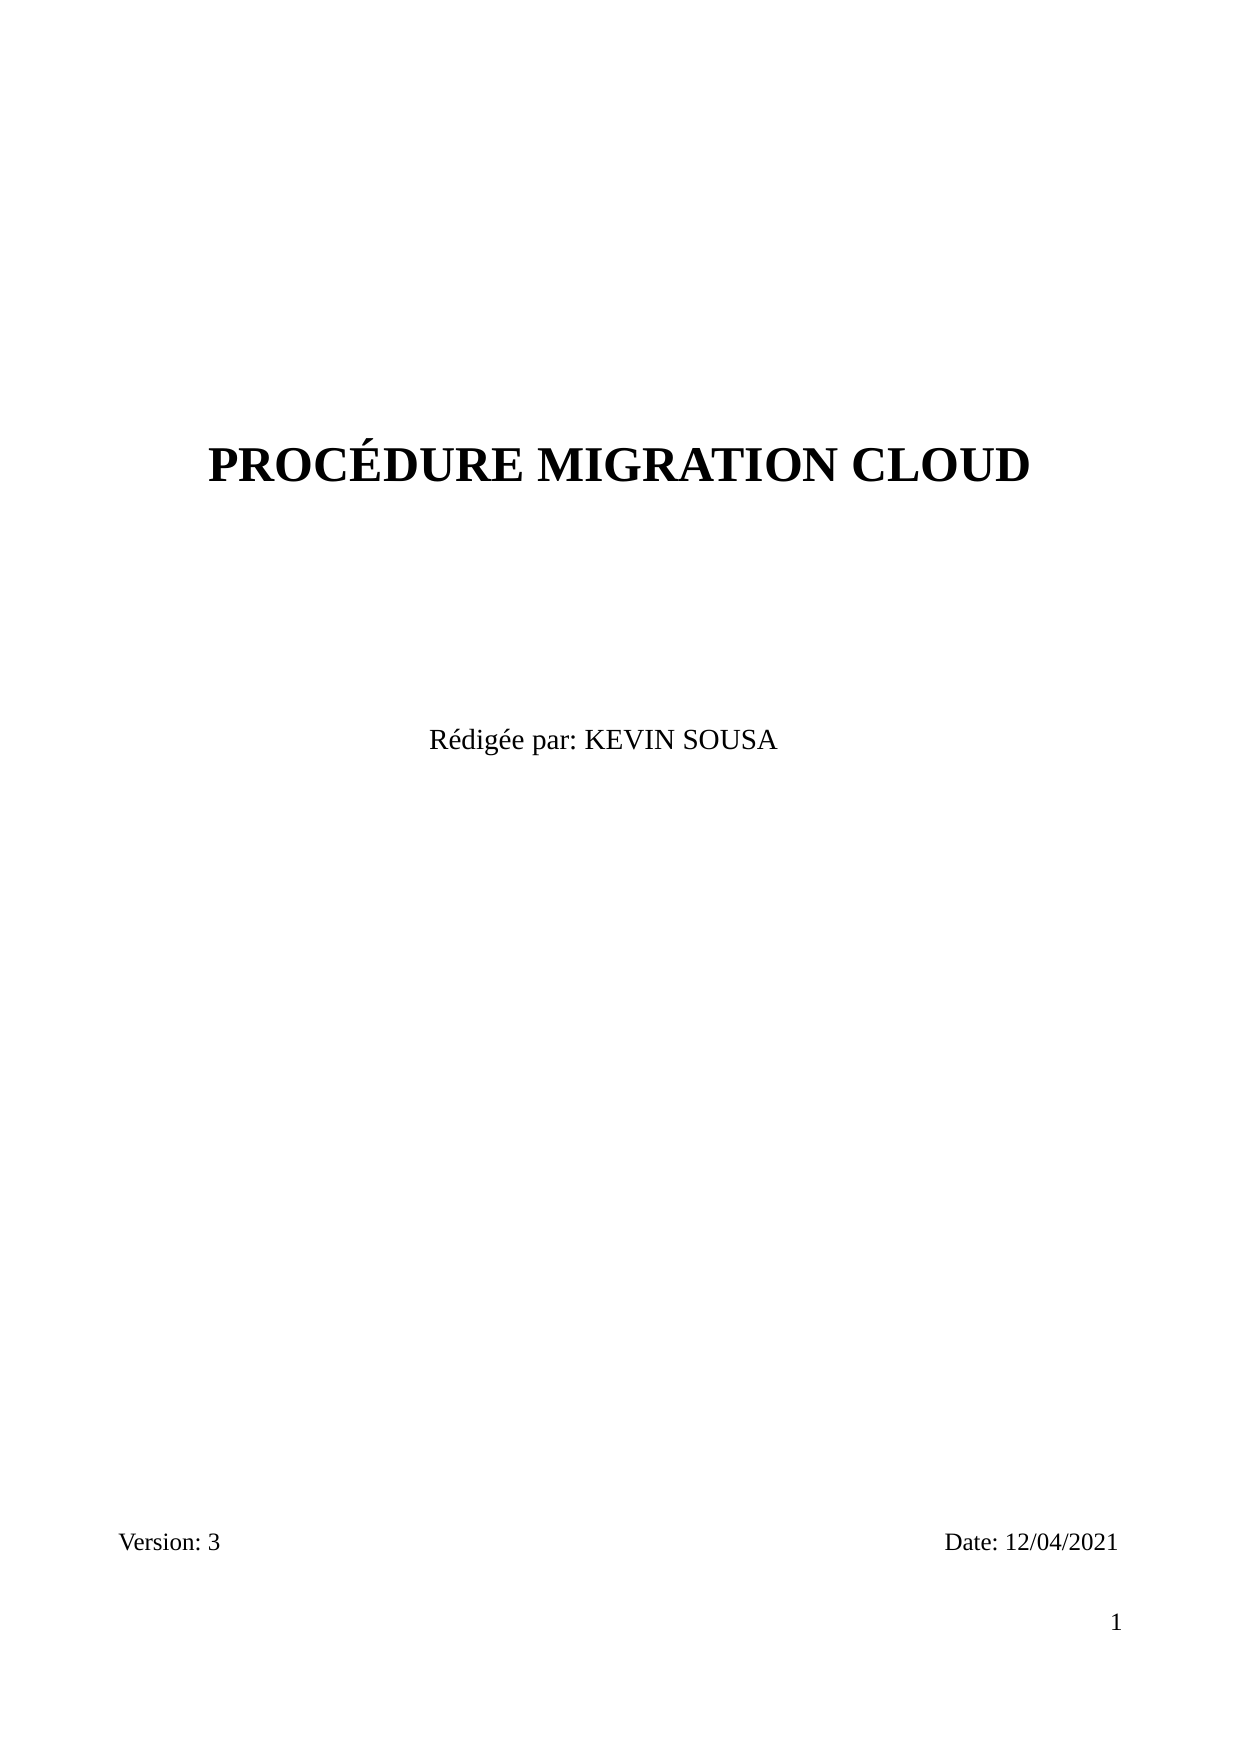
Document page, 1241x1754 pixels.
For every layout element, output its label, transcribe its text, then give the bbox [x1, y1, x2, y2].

text Rédigée par: KEVIN SOUSA [118, 722, 1122, 755]
text Version: 3 Date: 12/04/2021 [118, 1527, 1122, 1555]
text PROCÉDURE MIGRATION CLOUD [118, 434, 1122, 492]
